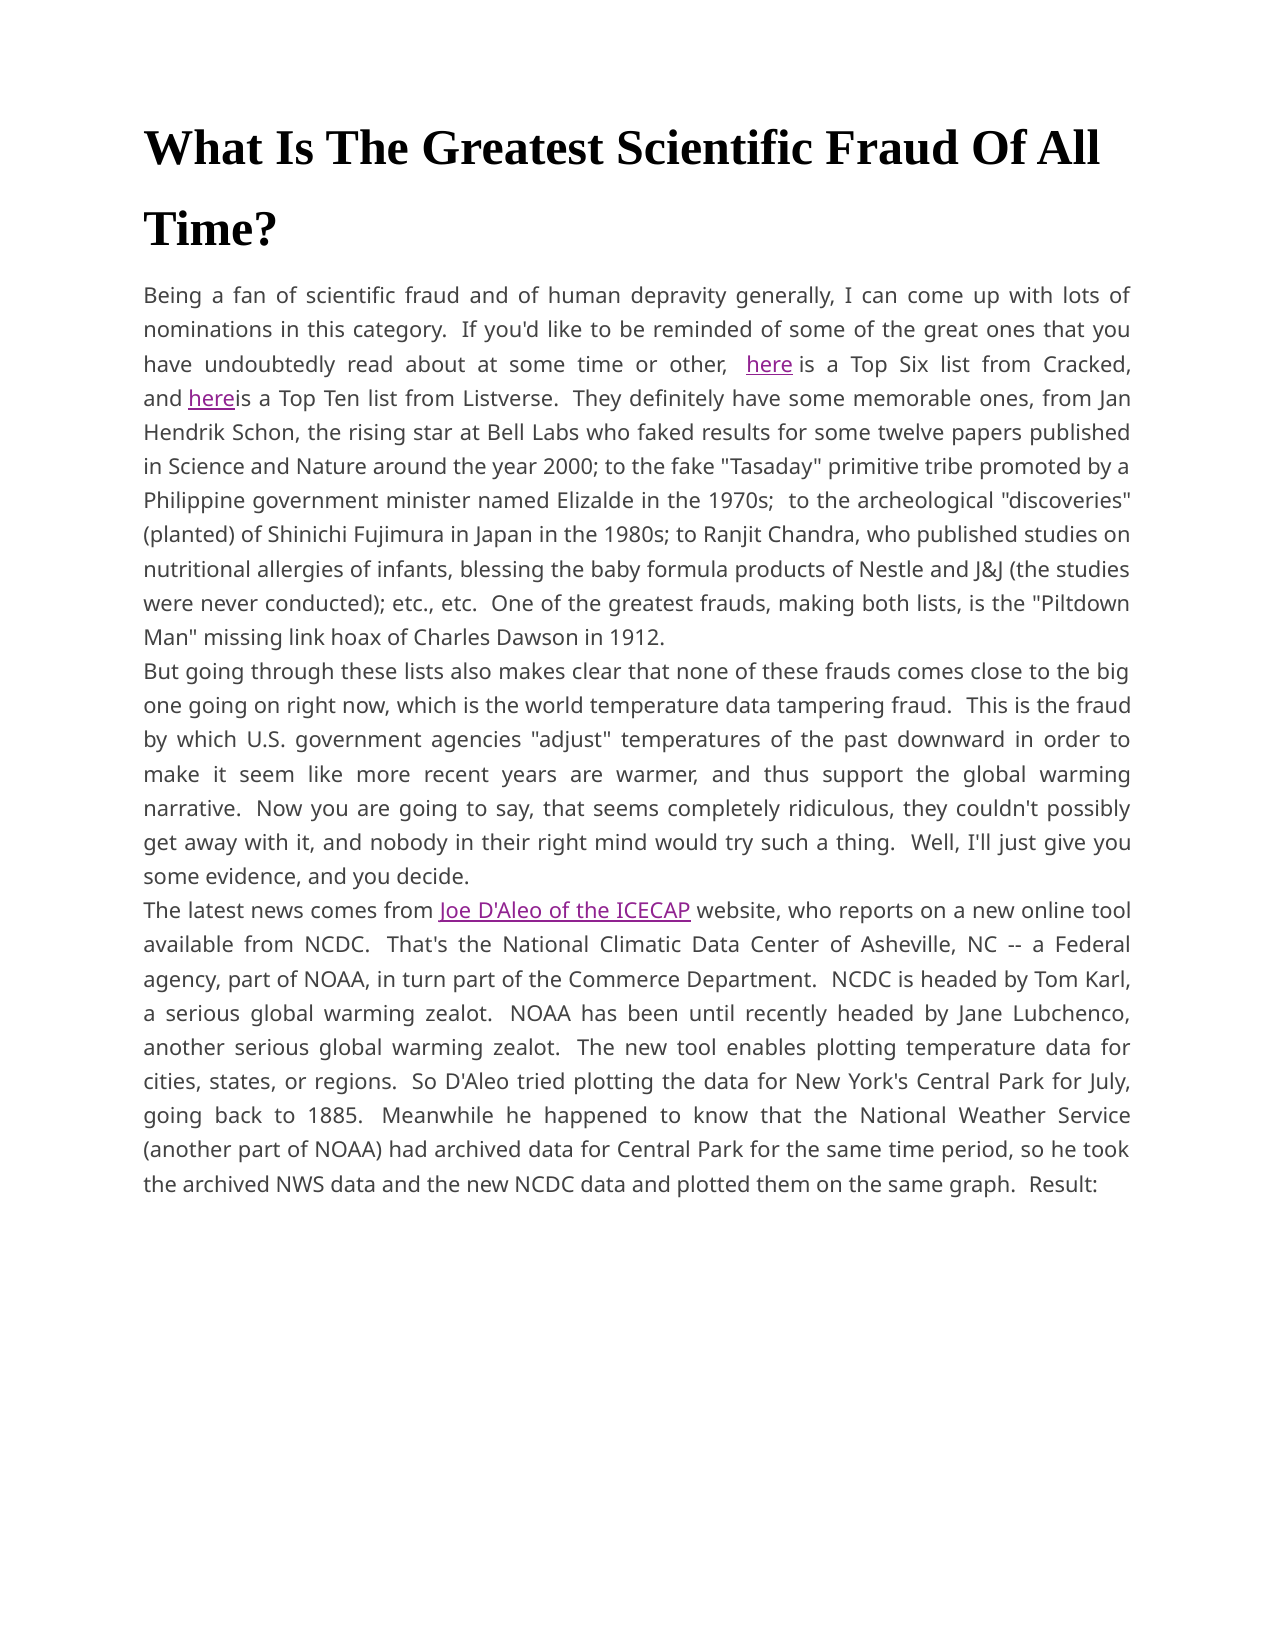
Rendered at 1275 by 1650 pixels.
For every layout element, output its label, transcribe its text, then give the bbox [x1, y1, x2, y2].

subtitle What Is The Greatest Scientific Fraud Of All Time? [143, 118, 1132, 257]
text But going through these lists also makes clear that none of these frauds comes close to the big one going on right now, which is the world temperature data tampering fraud. This is the fraud by which U.S. government agencies "adjust" temperatures of the past downward in order to make it seem like more recent years are warmer, and thus support the global warming narrative. Now you are going to say, that seems completely ridiculous, they couldn't possibly get away with it, and nobody in their right mind would try such a thing. Well, I'll just give you some evidence, and you decide. [143, 656, 1132, 891]
text Being a fan of scientific fraud and of human depravity generally, I can come up with lots of nominations in this category. If you'd like to be reminded of some of the great ones that you have undoubtedly read about at some time or other, here is a Top Six list from Cracked, and hereis a Top Ten list from Listverse. They definitely have some memorable ones, from Jan Hendrik Schon, the rising star at Bell Labs who faked results for some twelve papers published in Science and Nature around the year 2000; to the fake "Tasaday" primitive tribe promoted by a Philippine government minister named Elizalde in the 1970s; to the archeological "discoveries" (planted) of Shinichi Fujimura in Japan in the 1980s; to Ranjit Chandra, who published studies on nutritional allergies of infants, blessing the baby formula products of Nestle and J&J (the studies were never conducted); etc., etc. One of the greatest frauds, making both lists, is the "Piltdown Man" missing link hoax of Charles Dawson in 1912. [143, 280, 1132, 652]
text The latest news comes from Joe D'Aleo of the ICECAP website, who reports on a new online tool available from NCDC. That's the National Climatic Data Center of Asheville, NC -- a Federal agency, part of NOAA, in turn part of the Commerce Department. NCDC is headed by Tom Karl, a serious global warming zealot. NOAA has been until recently headed by Jane Lubchenco, another serious global warming zealot. The new tool enables plotting temperature data for cities, states, or regions. So D'Aleo tried plotting the data for New York's Central Park for July, going back to 1885. Meanwhile he happened to know that the National Weather Service (another part of NOAA) had archived data for Central Park for the same time period, so he took the archived NWS data and the new NCDC data and plotted them on the same graph. Result: [143, 895, 1132, 1198]
